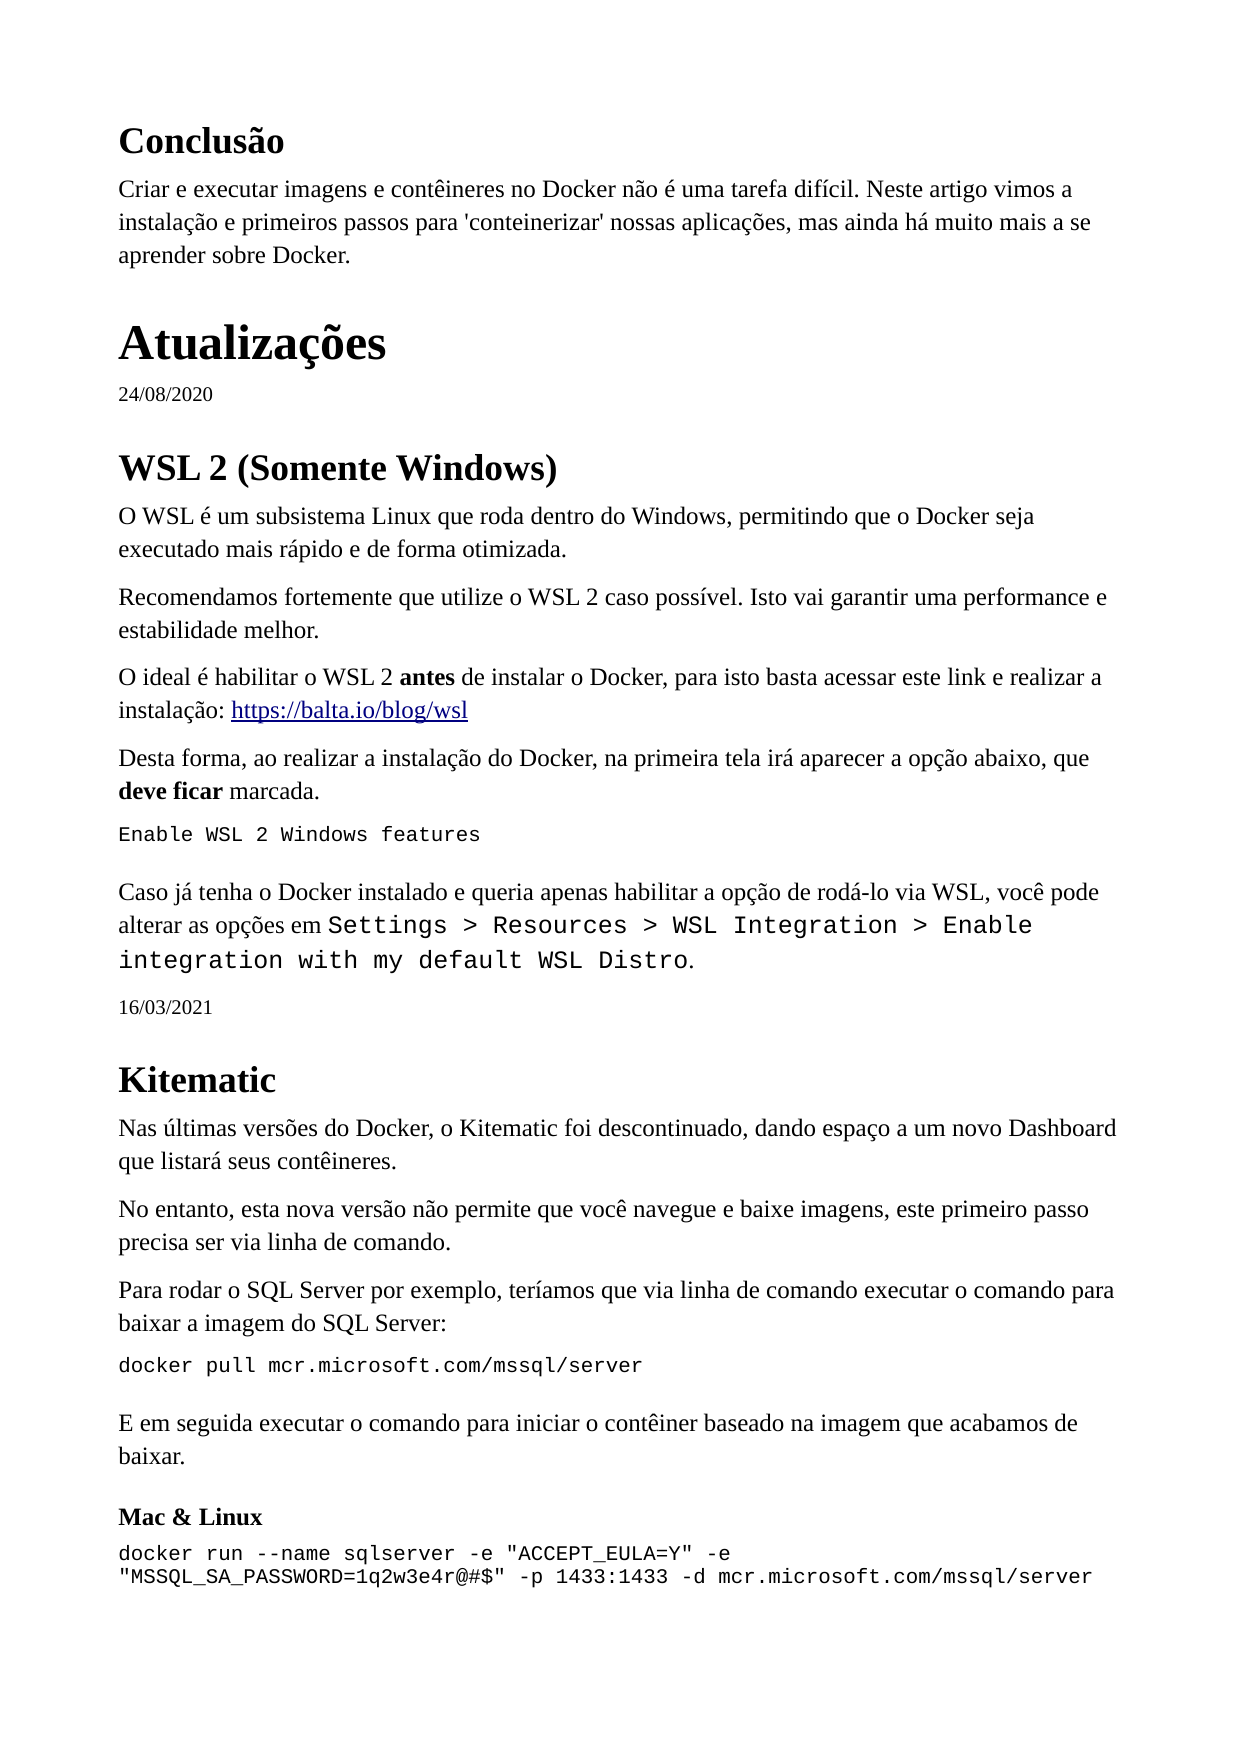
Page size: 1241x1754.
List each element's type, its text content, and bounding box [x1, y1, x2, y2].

text 24/08/2020 [118, 382, 1122, 406]
subtitle Mac & Linux [118, 1502, 1122, 1530]
text Enable WSL 2 Windows features [118, 823, 1122, 847]
text 16/03/2021 [118, 995, 1122, 1019]
text O ideal é habilitar o WSL 2 antes de instalar o Docker, para isto basta acessar este link e realizar a instalação: https://balta.io/blog/wsl [118, 662, 1122, 724]
text Nas últimas versões do Docker, o Kitematic foi descontinuado, dando espaço a um novo Dashboard que listará seus contêineres. [118, 1113, 1122, 1175]
text Recomendamos fortemente que utilize o WSL 2 caso possível. Isto vai garantir uma performance e estabilidade melhor. [118, 582, 1122, 643]
text O WSL é um subsistema Linux que roda dentro do Windows, permitindo que o Docker seja executado mais rápido e de forma otimizada. [118, 501, 1122, 563]
text docker run --name sqlserver -e "ACCEPT_EULA=Y" -e "MSSQL_SA_PASSWORD=1q2w3e4r@#$" -p 1433:1433 -d mcr.microsoft.com/mssql/server [118, 1543, 1122, 1590]
subtitle WSL 2 (Somente Windows) [118, 445, 1122, 488]
text Criar e executar imagens e contêineres no Docker não é uma tarefa difícil. Neste artigo vimos a instalação e primeiros passos para 'conteinerizar' nossas aplicações, mas ainda há muito mais a se aprender sobre Docker. [118, 174, 1122, 268]
text No entanto, esta nova versão não permite que você navegue e baixe imagens, este primeiro passo precisa ser via linha de comando. [118, 1194, 1122, 1256]
text Caso já tenha o Docker instalado e queria apenas habilitar a opção de rodá-lo via WSL, você pode alterar as opções em Settings > Resources > WSL Integration > Enable integration with my default WSL Distro. [118, 877, 1122, 976]
text Desta forma, ao realizar a instalação do Docker, na primeira tela irá aparecer a opção abaixo, que deve ficar marcada. [118, 743, 1122, 805]
subtitle Atualizações [118, 312, 1122, 370]
text docker pull mcr.microsoft.com/mssql/server [118, 1355, 1122, 1379]
subtitle Conclusão [118, 118, 1122, 161]
text E em seguida executar o comando para iniciar o contêiner baseado na imagem que acabamos de baixar. [118, 1408, 1122, 1470]
text Para rodar o SQL Server por exemplo, teríamos que via linha de comando executar o comando para baixar a imagem do SQL Server: [118, 1275, 1122, 1336]
subtitle Kitematic [118, 1058, 1122, 1101]
